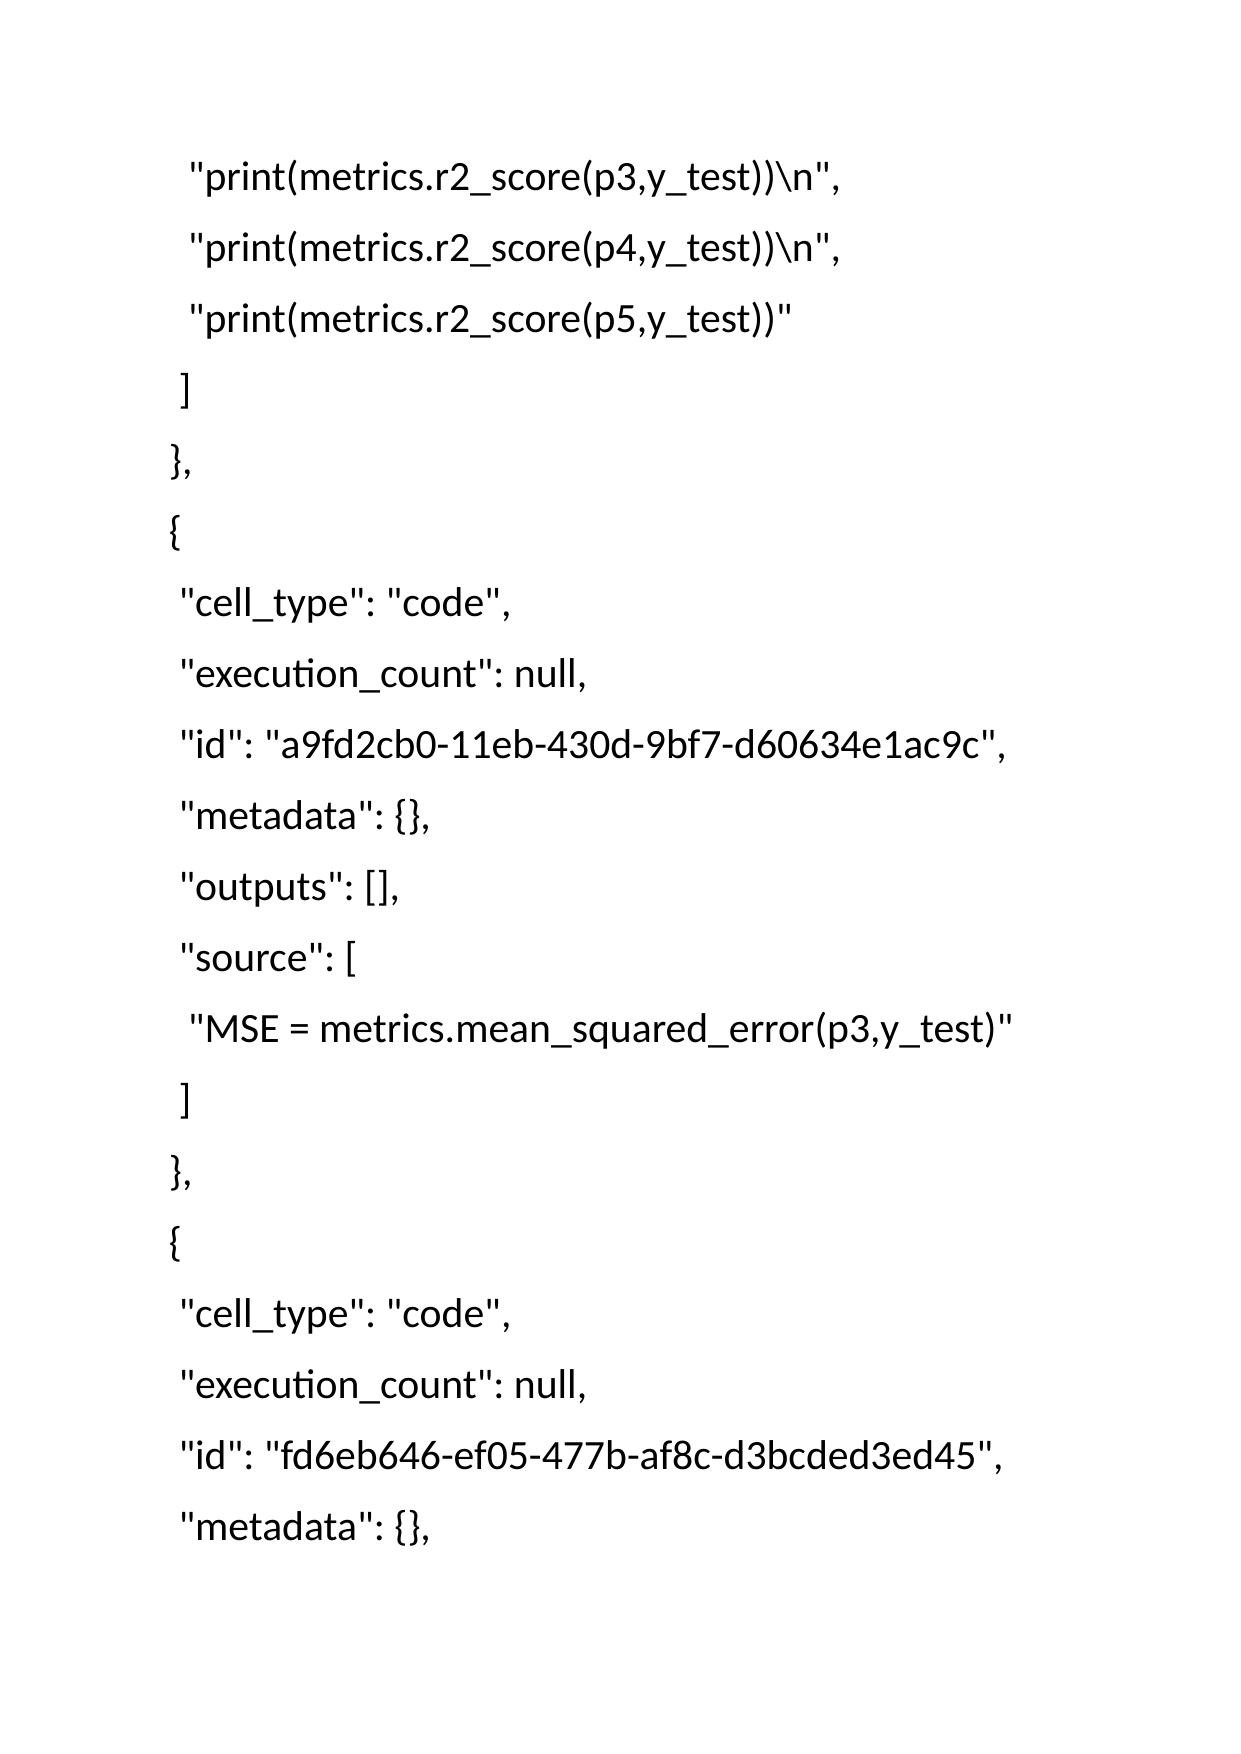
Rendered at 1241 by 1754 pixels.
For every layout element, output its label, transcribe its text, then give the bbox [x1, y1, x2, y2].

text "print(metrics.r2_score(p3,y_test))\n", [150, 150, 1090, 201]
text "MSE = metrics.mean_squared_error(p3,y_test)" [150, 1002, 1090, 1053]
text ] [150, 363, 1090, 414]
text }, [150, 1144, 1090, 1195]
text { [150, 505, 1090, 556]
text "execution_count": null, [150, 647, 1090, 698]
text "metadata": {}, [150, 789, 1090, 840]
text "print(metrics.r2_score(p4,y_test))\n", [150, 221, 1090, 272]
text "outputs": [], [150, 860, 1090, 911]
text "id": "fd6eb646-ef05-477b-af8c-d3bcded3ed45", [150, 1429, 1090, 1479]
text "print(metrics.r2_score(p5,y_test))" [150, 292, 1090, 343]
text "metadata": {}, [150, 1500, 1090, 1551]
text "source": [ [150, 931, 1090, 982]
text "id": "a9fd2cb0-11eb-430d-9bf7-d60634e1ac9c", [150, 718, 1090, 769]
text "execution_count": null, [150, 1358, 1090, 1408]
text ] [150, 1073, 1090, 1124]
text }, [150, 434, 1090, 485]
text "cell_type": "code", [150, 1287, 1090, 1337]
text { [150, 1216, 1090, 1266]
text "cell_type": "code", [150, 576, 1090, 627]
